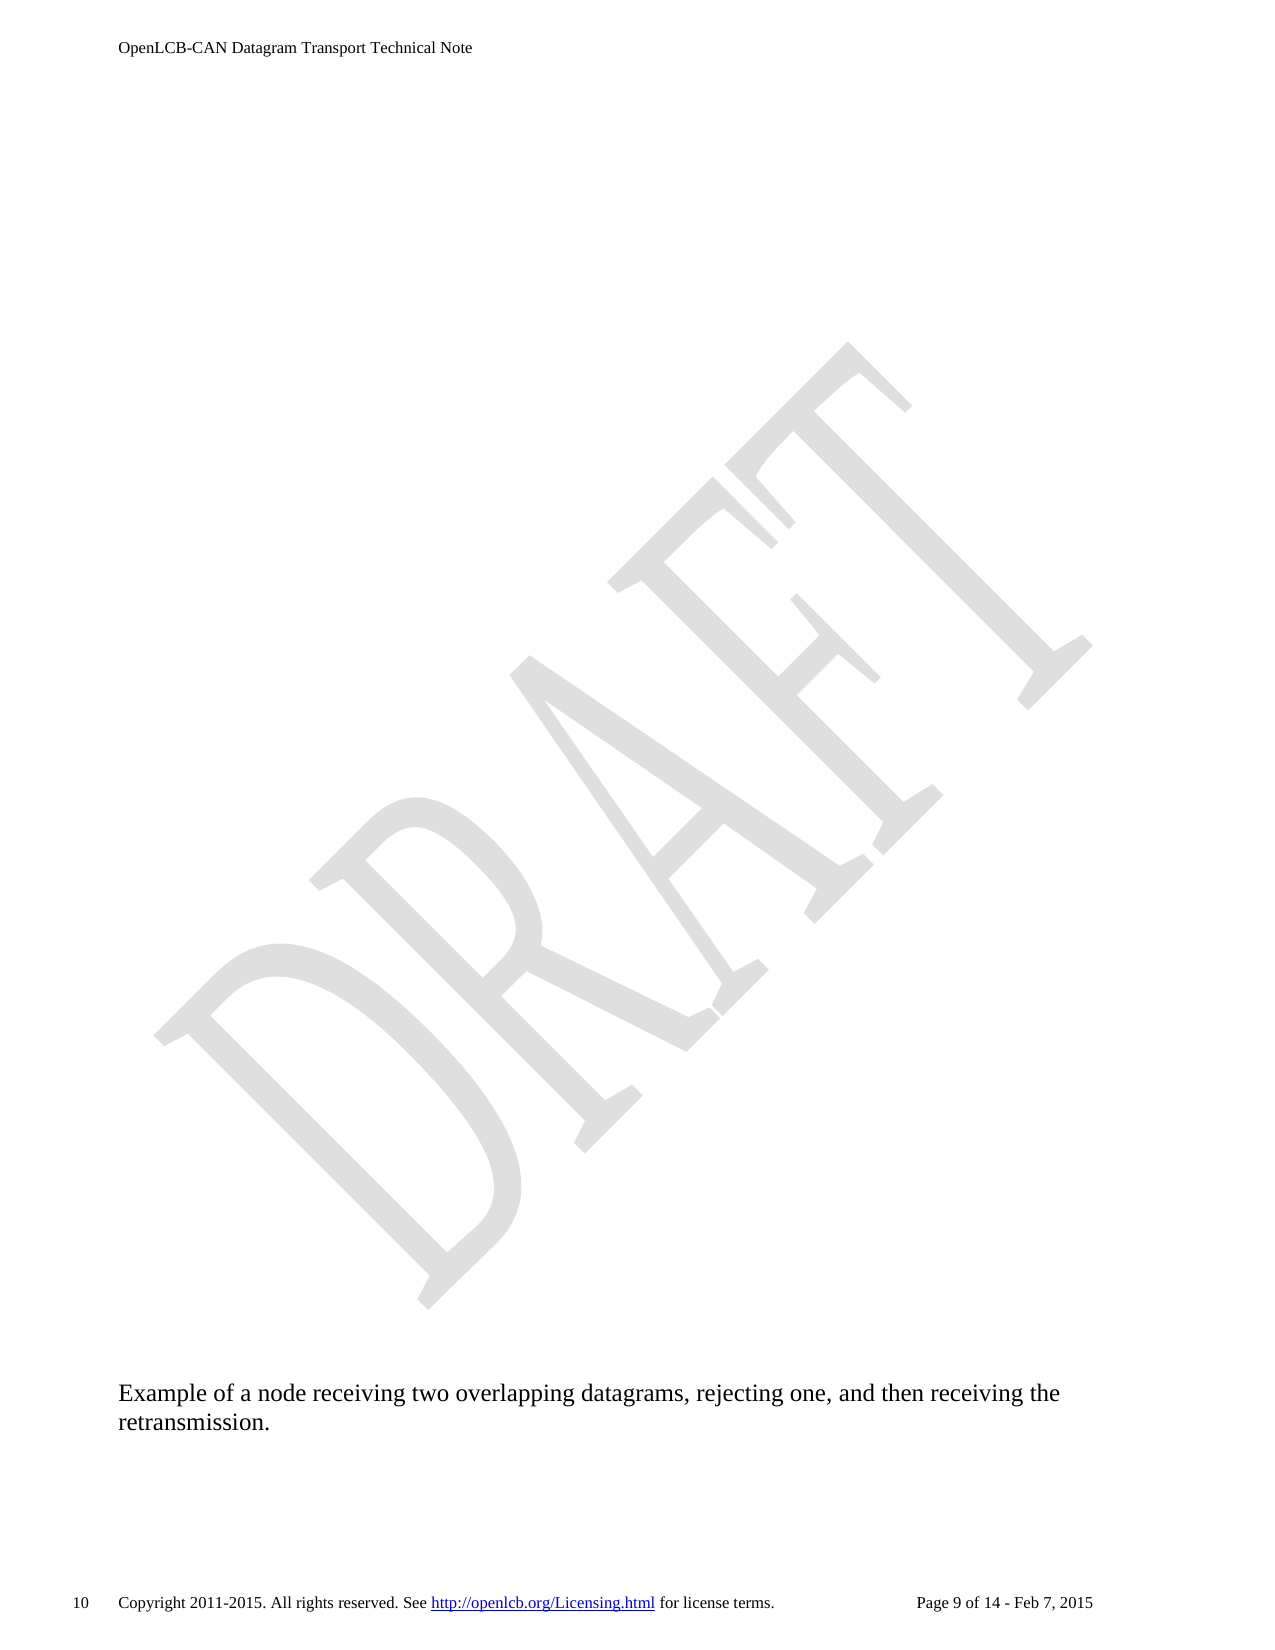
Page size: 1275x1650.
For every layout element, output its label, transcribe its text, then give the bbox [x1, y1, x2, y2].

text Example of a node receiving two overlapping datagrams, rejecting one, and then receiving the retransmission. [118, 1378, 1157, 1436]
